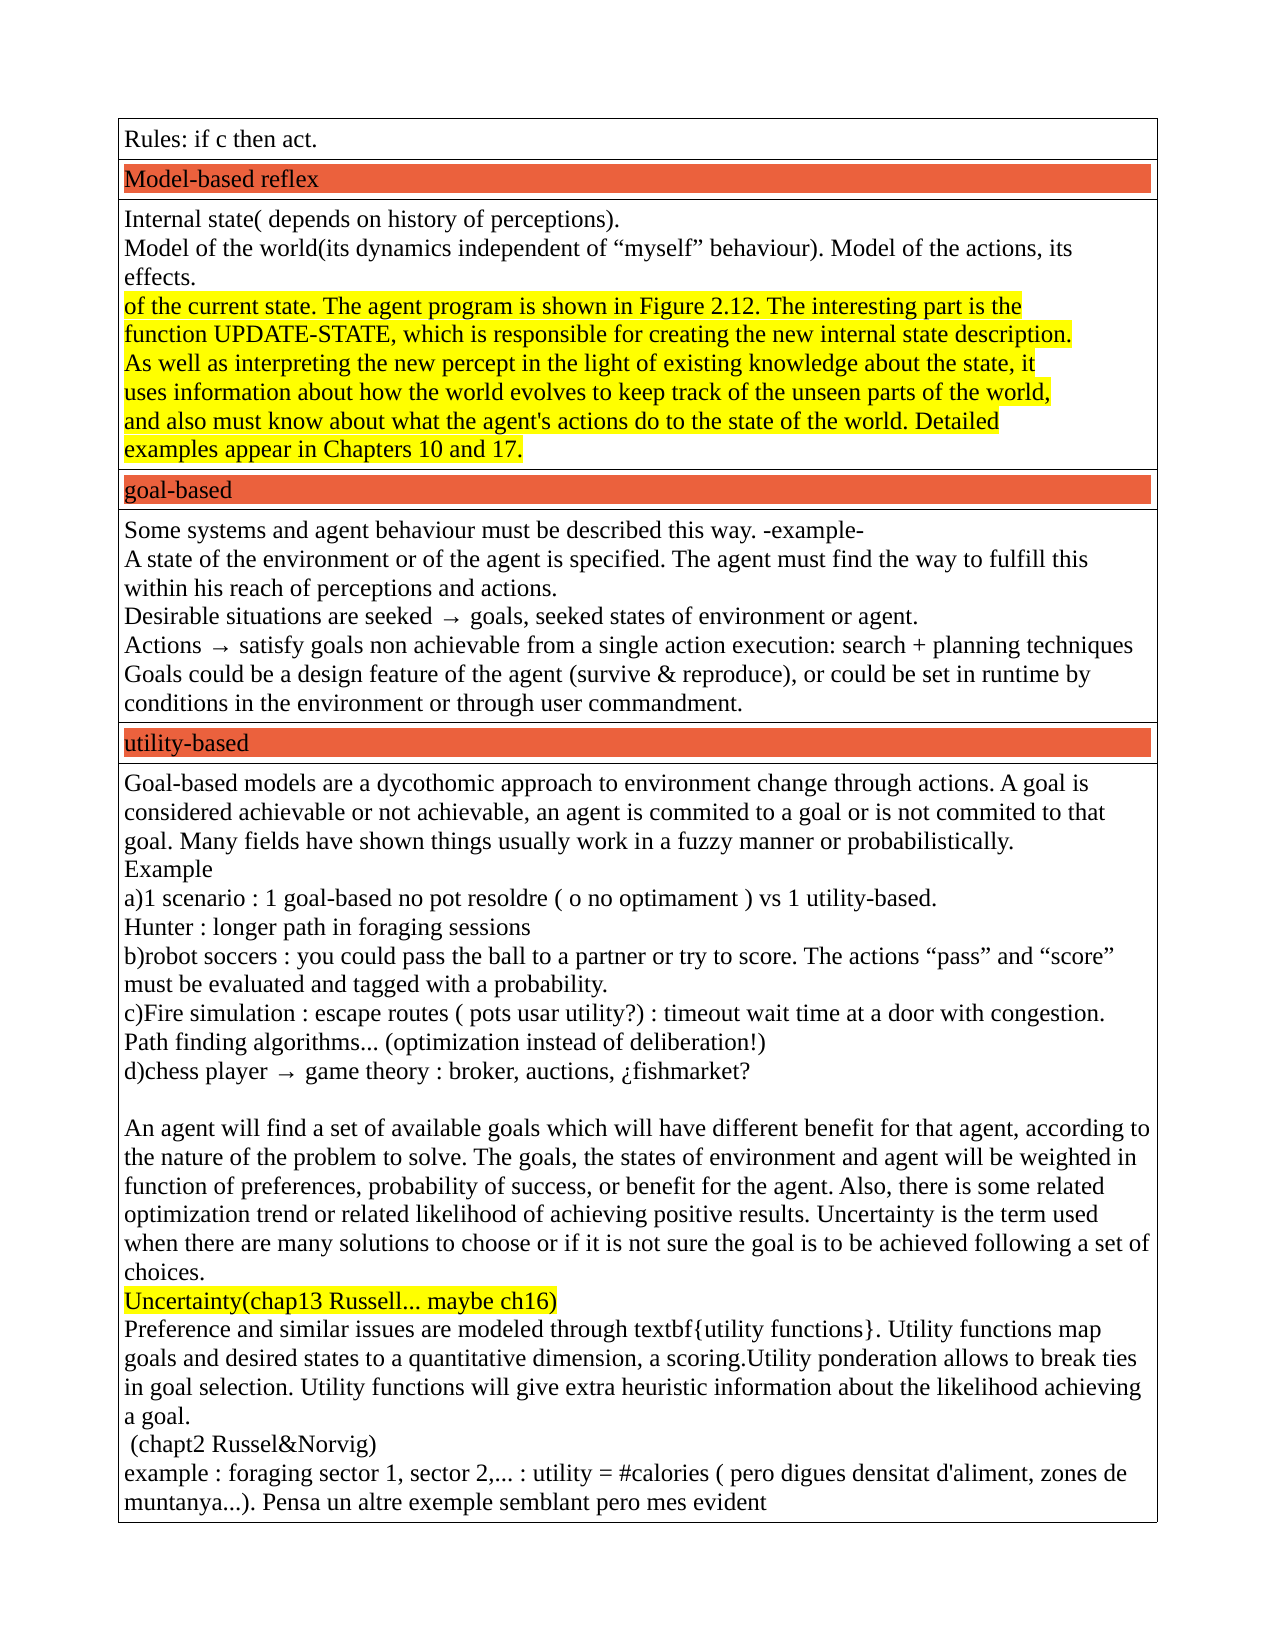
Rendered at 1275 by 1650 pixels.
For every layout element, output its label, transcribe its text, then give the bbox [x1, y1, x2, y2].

table_cell Model-based reflex [119, 160, 1157, 199]
table_cell Goal-based models are a dycothomic approach to environment change through actions. A goal is considered achievable or not achievable, an agent is commited to a goal or is not commited to that goal. Many fields have shown things usually work in a fuzzy manner or probabilistically. Example a)1 scenario : 1 goal-based no pot resoldre ( o no optimament ) vs 1 utility-based. Hunter : longer path in foraging sessions b)robot soccers : you could pass the ball to a partner or try to score. The actions “pass” and “score” must be evaluated and tagged with a probability. c)Fire simulation : escape routes ( pots usar utility?) : timeout wait time at a door with congestion. Path finding algorithms... (optimization instead of deliberation!) d)chess player → game theory : broker, auctions, ¿fishmarket? An agent will find a set of available goals which will have different benefit for that agent, according to the nature of the problem to solve. The goals, the states of environment and agent will be weighted in function of preferences, probability of success, or benefit for the agent. Also, there is some related optimization trend or related likelihood of achieving positive results. Uncertainty is the term used when there are many solutions to choose or if it is not sure the goal is to be achieved following a set of choices. Uncertainty(chap13 Russell... maybe ch16) Preference and similar issues are modeled through textbf{utility functions}. Utility functions map goals and desired states to a quantitative dimension, a scoring.Utility ponderation allows to break ties in goal selection. Utility functions will give extra heuristic information about the likelihood achieving a goal. (chapt2 Russel&Norvig) example : foraging sector 1, sector 2,... : utility = #calories ( pero digues densitat d'aliment, zones de muntanya...). Pensa un altre exemple semblant pero mes evident [119, 764, 1157, 1522]
table_cell Some systems and agent behaviour must be described this way. -example- A state of the environment or of the agent is specified. The agent must find the way to fulfill this within his reach of perceptions and actions. Desirable situations are seeked → goals, seeked states of environment or agent. Actions → satisfy goals non achievable from a single action execution: search + planning techniques Goals could be a design feature of the agent (survive & reproduce), or could be set in runtime by conditions in the environment or through user commandment. [119, 510, 1157, 722]
table_cell goal-based [119, 470, 1157, 509]
table_cell utility-based [119, 723, 1157, 762]
table_cell Rules: if c then act. [119, 119, 1157, 158]
table_cell Internal state( depends on history of perceptions). Model of the world(its dynamics independent of “myself” behaviour). Model of the actions, its effects. of the current state. The agent program is shown in Figure 2.12. The interesting part is the function UPDATE-STATE, which is responsible for creating the new internal state description. As well as interpreting the new percept in the light of existing knowledge about the state, it uses information about how the world evolves to keep track of the unseen parts of the world, and also must know about what the agent's actions do to the state of the world. Detailed examples appear in Chapters 10 and 17. [119, 200, 1157, 469]
